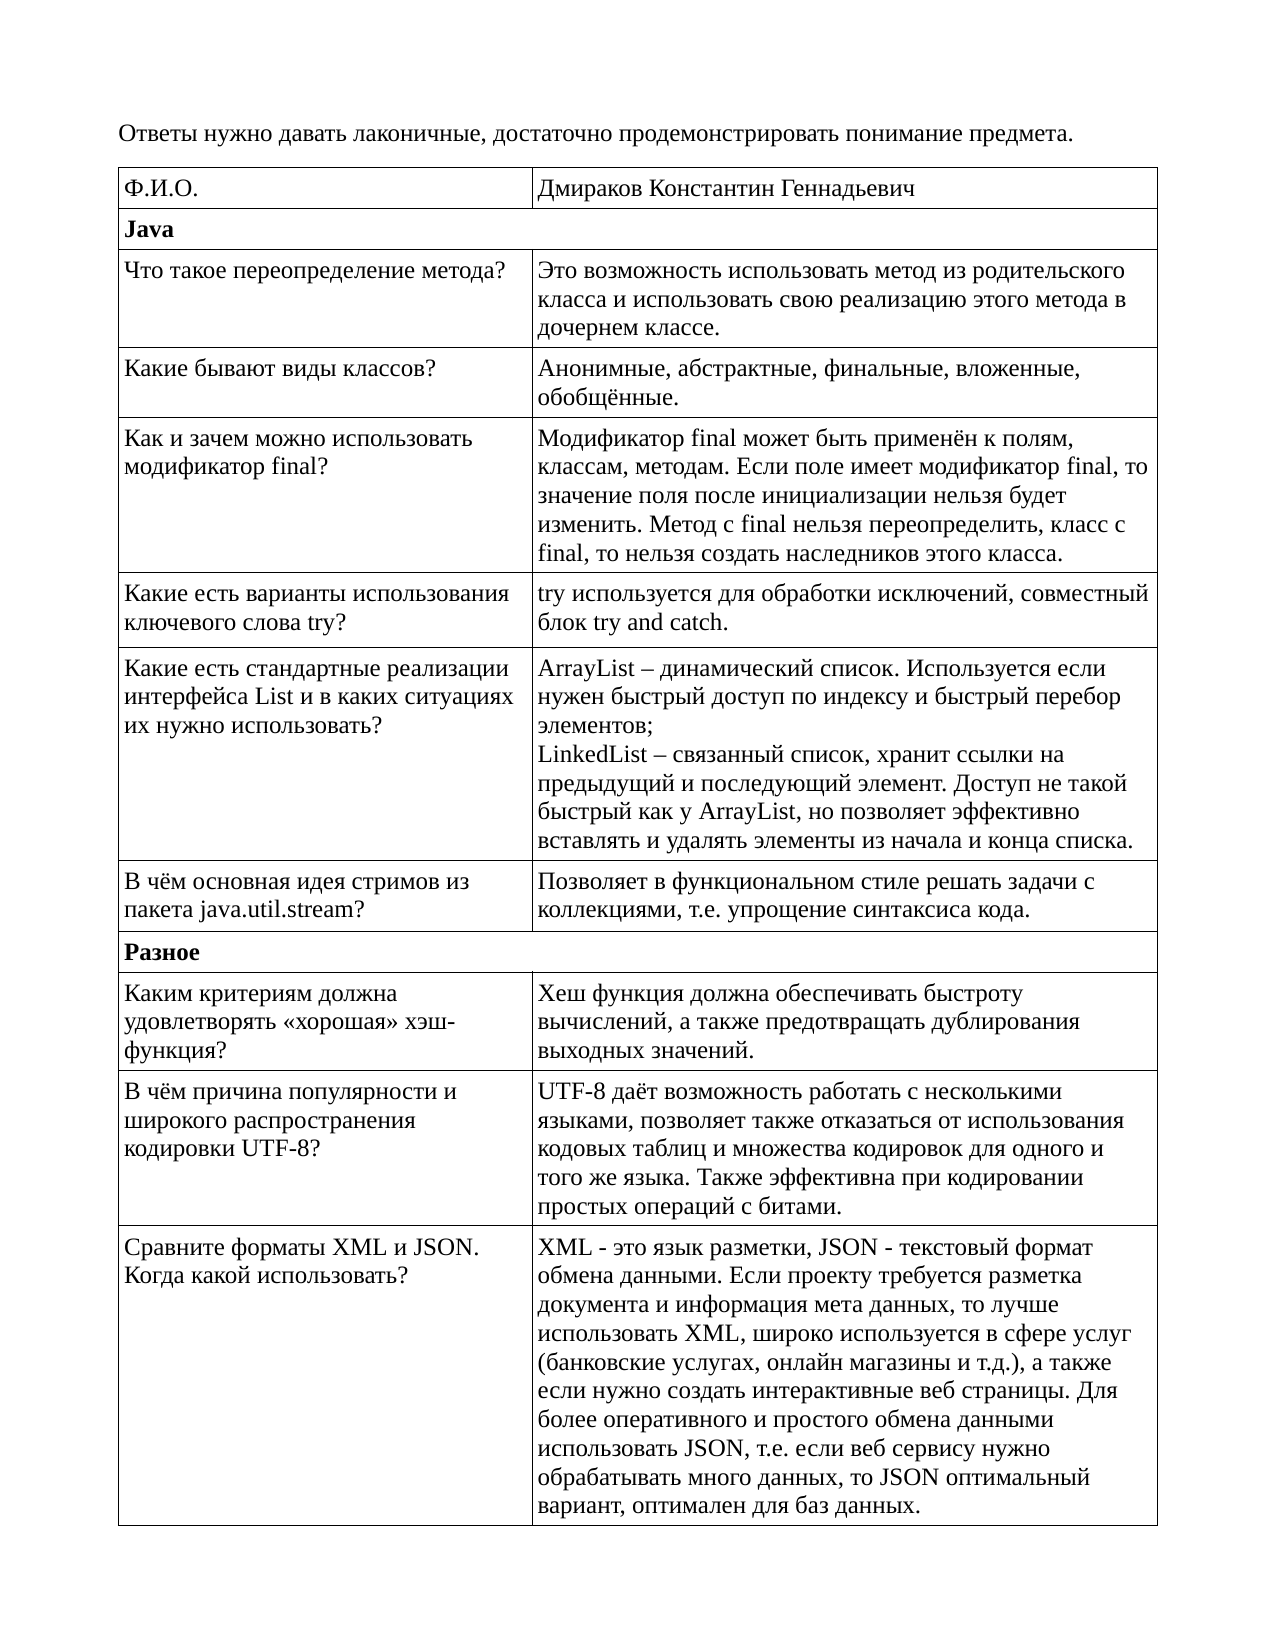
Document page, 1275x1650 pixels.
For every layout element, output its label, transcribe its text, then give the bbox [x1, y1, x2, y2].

table_cell Как и зачем можно использовать модификатор final? [119, 418, 532, 572]
table_cell try используется для обработки исключений, совместный блок try and catch. [533, 573, 1157, 646]
table_cell Java [119, 209, 1157, 249]
table_cell Какие бывают виды классов? [119, 348, 532, 416]
table_cell Разное [119, 932, 1157, 971]
text Ответы нужно давать лаконичные, достаточно продемонстрировать понимание предмета. [118, 118, 1157, 147]
table_cell Какие есть стандартные реализации интерфейса List и в каких ситуациях их нужно использовать? [119, 648, 532, 859]
table_cell ArrayList – динамический список. Используется если нужен быстрый доступ по индексу и быстрый перебор элементов; LinkedList – связанный список, хранит ссылки на предыдущий и последующий элемент. Доступ не такой быстрый как у ArrayList, но позволяет эффективно вставлять и удалять элементы из начала и конца списка. [533, 648, 1157, 859]
table_cell Модификатор final может быть применён к полям, классам, методам. Если поле имеет модификатор final, то значение поля после инициализации нельзя будет изменить. Метод с final нельзя переопределить, класс с final, то нельзя создать наследников этого класса. [533, 418, 1157, 572]
table_cell Хеш функция должна обеспечивать быстроту вычислений, а также предотвращать дублирования выходных значений. [533, 973, 1157, 1070]
table_cell Какие есть варианты использования ключевого слова try? [119, 573, 532, 646]
table_cell Сравните форматы XML и JSON. Когда какой использовать? [119, 1226, 532, 1525]
table_cell В чём основная идея стримов из пакета java.util.stream? [119, 861, 532, 931]
table_cell Анонимные, абстрактные, финальные, вложенные, обобщённые. [533, 348, 1157, 416]
table_cell Что такое переопределение метода? [119, 250, 532, 347]
table_cell UTF-8 даёт возможность работать с несколькими языками, позволяет также отказаться от использования кодовых таблиц и множества кодировок для одного и того же языка. Также эффективна при кодировании простых операций с битами. [533, 1071, 1157, 1225]
table_cell Каким критериям должна удовлетворять «хорошая» хэш-функция? [119, 973, 532, 1070]
table_cell Это возможность использовать метод из родительского класса и использовать свою реализацию этого метода в дочернем классе. [533, 250, 1157, 347]
table_header Ф.И.О. [119, 168, 532, 208]
table_cell Позволяет в функциональном стиле решать задачи с коллекциями, т.е. упрощение синтаксиса кода. [533, 861, 1157, 931]
table_header Дмираков Константин Геннадьевич [533, 168, 1157, 208]
table_cell В чём причина популярности и широкого распространения кодировки UTF-8? [119, 1071, 532, 1225]
table_cell XML - это язык разметки, JSON - текстовый формат обмена данными. Если проекту требуется разметка документа и информация мета данных, то лучше использовать XML, широко используется в сфере услуг (банковские услугах, онлайн магазины и т.д.), а также если нужно создать интерактивные веб страницы. Для более оперативного и простого обмена данными использовать JSON, т.е. если веб сервису нужно обрабатывать много данных, то JSON оптимальный вариант, оптимален для баз данных. [533, 1226, 1157, 1525]
